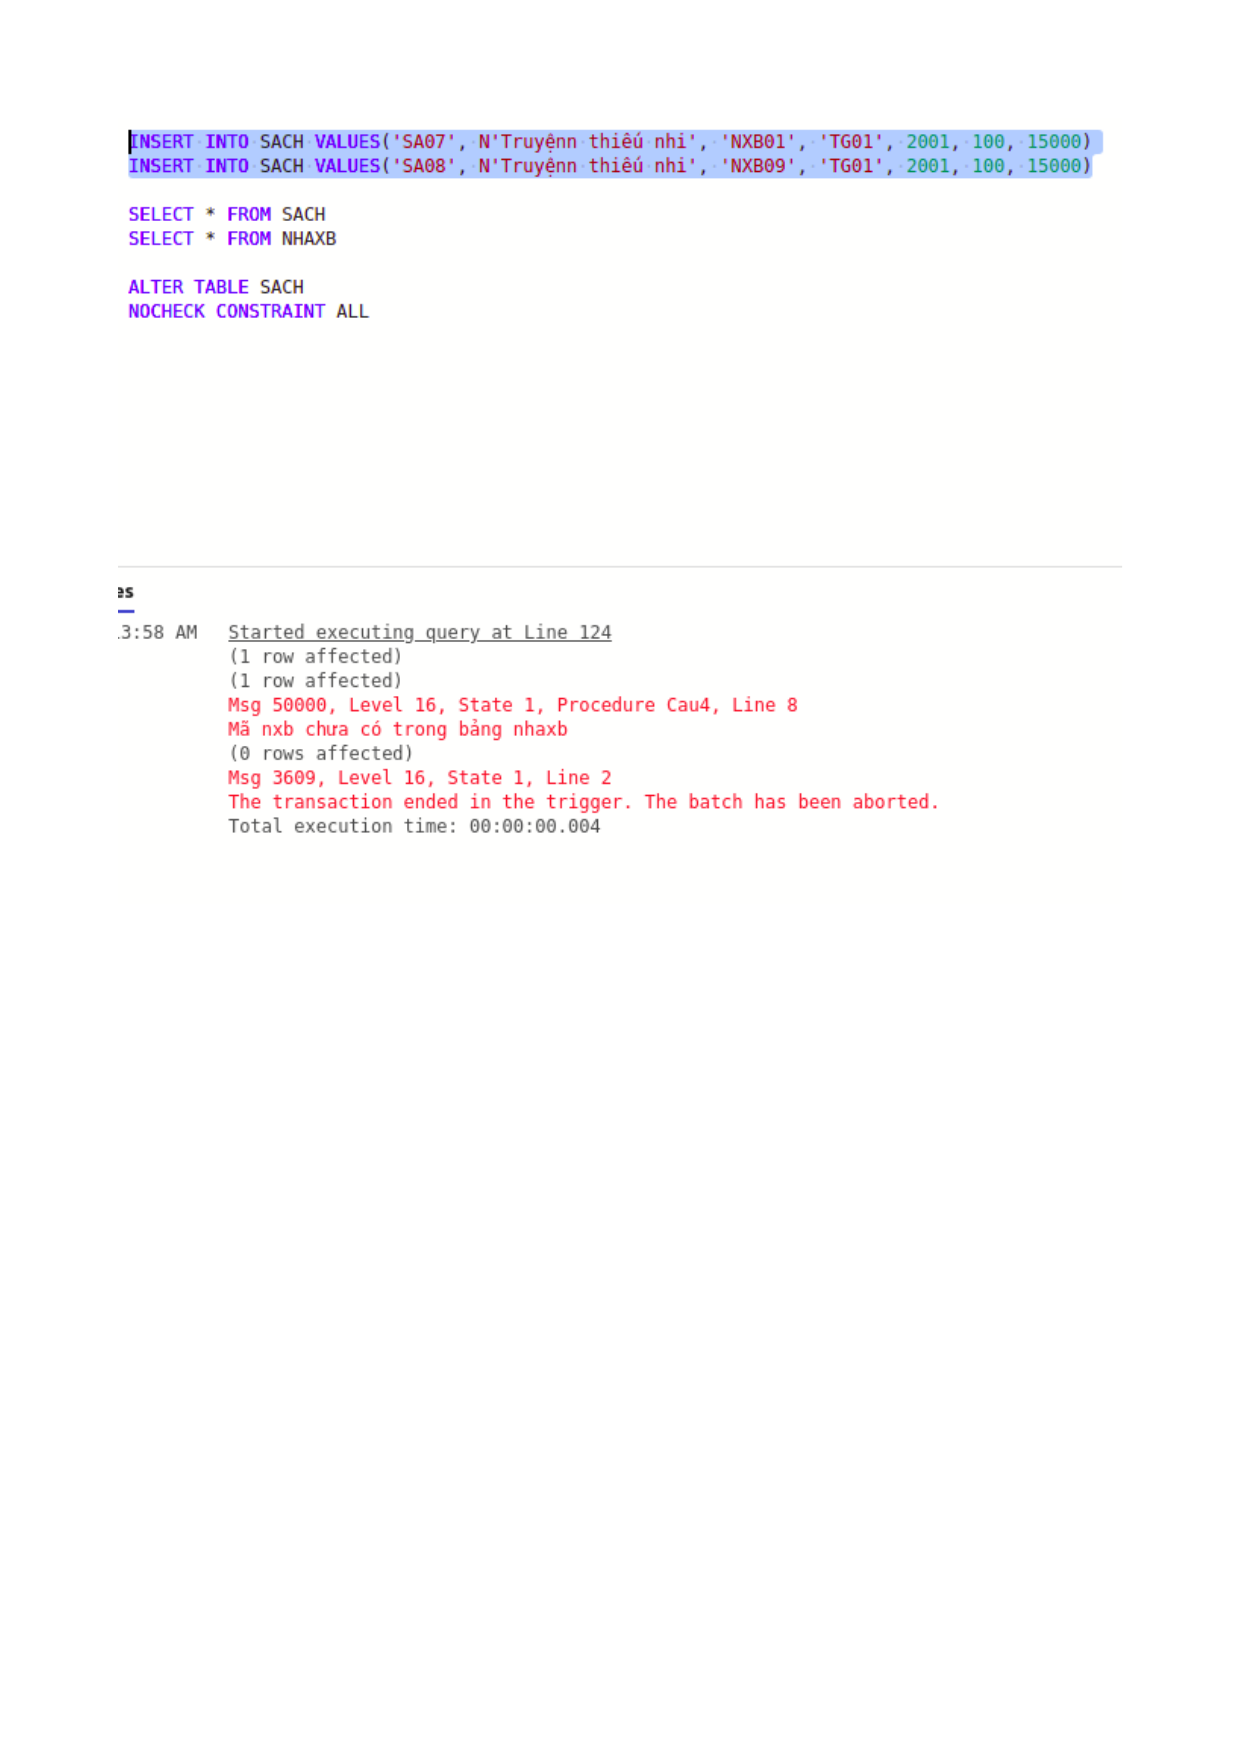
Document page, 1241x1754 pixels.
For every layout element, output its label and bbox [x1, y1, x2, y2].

picture [118, 118, 1123, 904]
